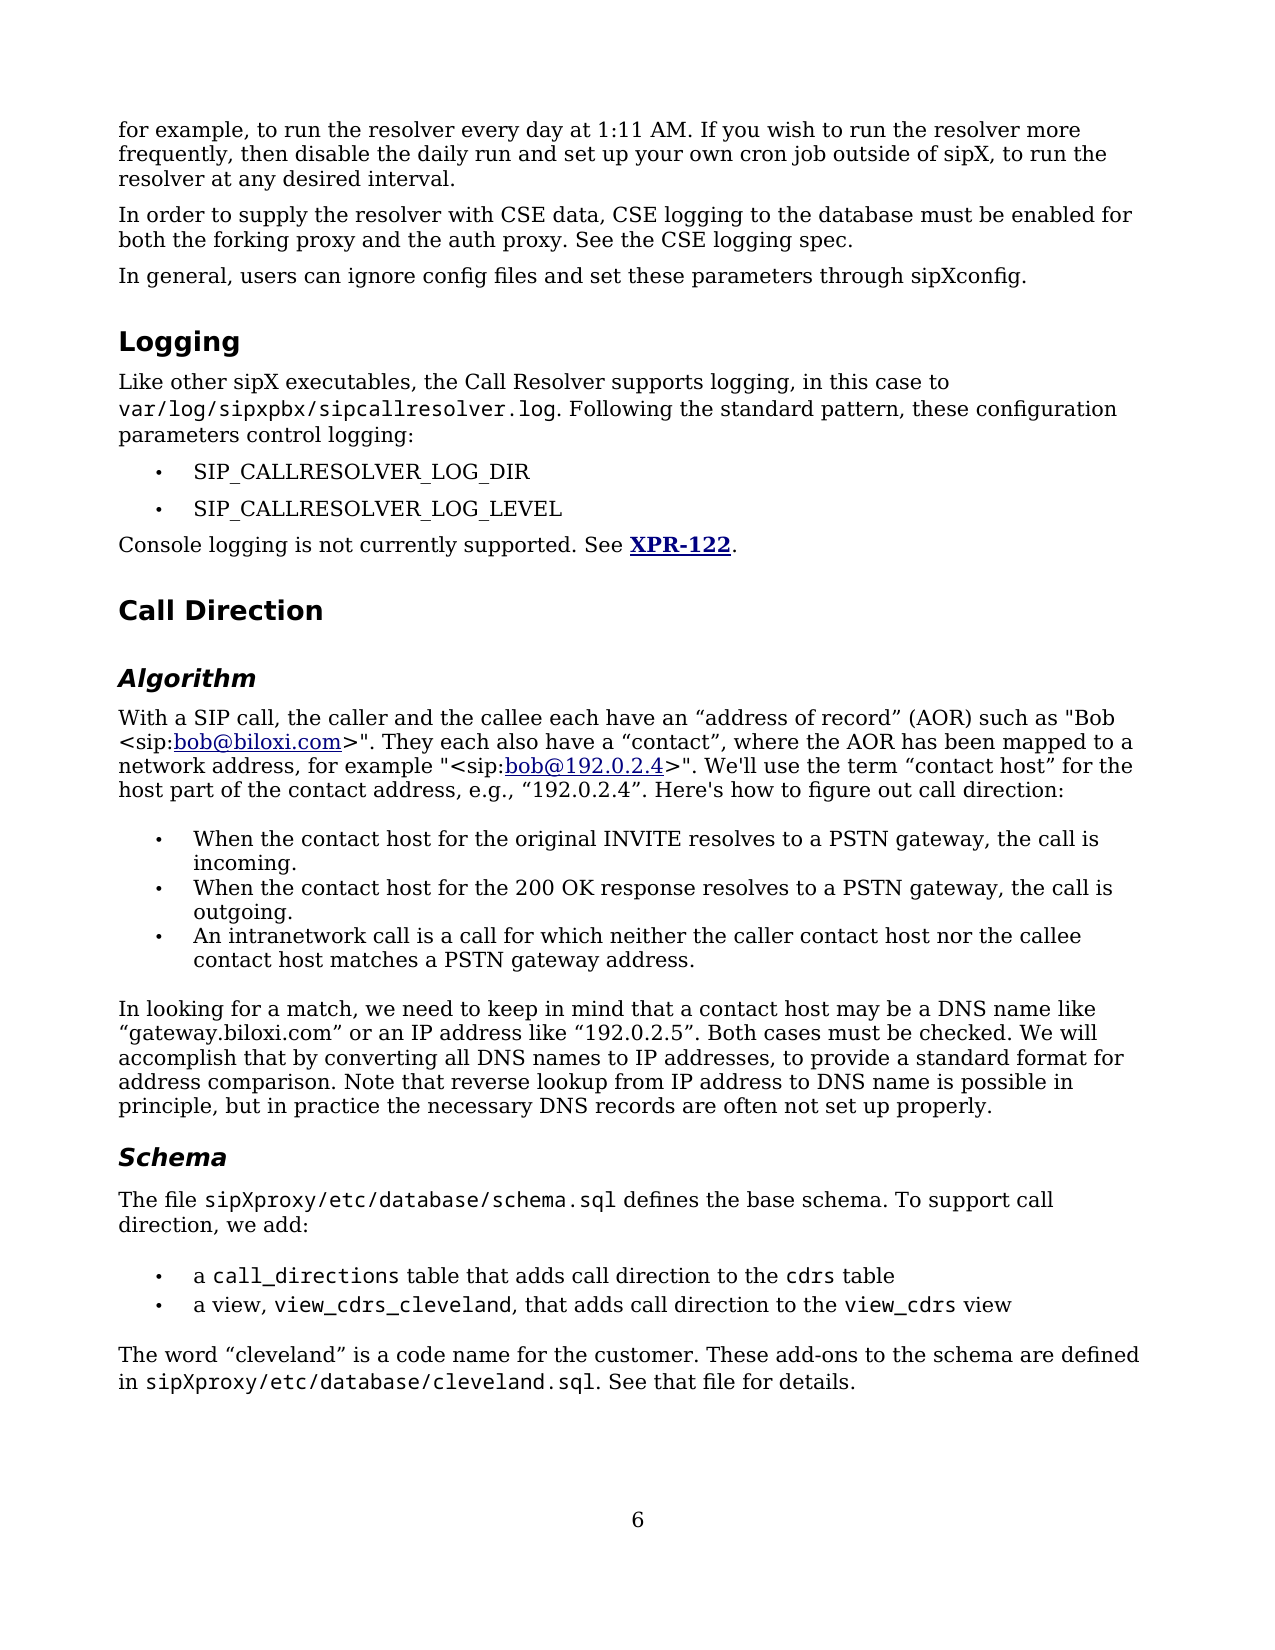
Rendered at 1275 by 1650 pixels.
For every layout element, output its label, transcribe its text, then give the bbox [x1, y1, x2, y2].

list When the contact host for the original INVITE resolves to a PSTN gateway, the call is incoming. [156, 827, 1157, 876]
list a view, view_cdrs_cleveland, that adds call direction to the view_cdrs view [156, 1290, 1157, 1318]
text Console logging is not currently supported. See XPR-122. [118, 533, 1157, 558]
text Like other sipX executables, the Call Resolver supports logging, in this case to var/log/sipxpbx/sipcallresolver.log. Following the standard pattern, these configuration parameters control logging: [118, 370, 1157, 447]
text In general, users can ignore config files and set these parameters through sipXconfig. [118, 264, 1157, 289]
list SIP_CALLRESOLVER_LOG_DIR [156, 460, 1157, 484]
subtitle Call Direction [118, 595, 1157, 627]
text In looking for a match, we need to keep in mind that a contact host may be a DNS name like “gateway.biloxi.com” or an IP address like “192.0.2.5”. Both cases must be checked. We will accomplish that by converting all DNS names to IP addresses, to provide a standard format for address comparison. Note that reverse lookup from IP address to DNS name is possible in principle, but in practice the necessary DNS records are often not set up properly. [118, 997, 1157, 1118]
subtitle Algorithm [118, 664, 1157, 693]
list An intranetwork call is a call for which neither the caller contact host nor the callee contact host matches a PSTN gateway address. [156, 924, 1157, 973]
text for example, to run the resolver every day at 1:11 AM. If you wish to run the resolver more frequently, then disable the daily run and set up your own cron job outside of sipX, to run the resolver at any desired interval. [118, 118, 1157, 191]
list When the contact host for the 200 OK response resolves to a PSTN gateway, the call is outgoing. [156, 876, 1157, 924]
list SIP_CALLRESOLVER_LOG_LEVEL [156, 497, 1157, 521]
text The word “cleveland” is a code name for the customer. These add-ons to the schema are defined in sipXproxy/etc/database/cleveland.sql. See that file for details. [118, 1343, 1157, 1396]
text The file sipXproxy/etc/database/schema.sql defines the base schema. To support call direction, we add: [118, 1185, 1157, 1237]
list a call_directions table that adds call direction to the cdrs table [156, 1262, 1157, 1290]
subtitle Logging [118, 326, 1157, 358]
subtitle Schema [118, 1143, 1157, 1172]
text In order to supply the resolver with CSE data, CSE logging to the database must be enabled for both the forking proxy and the auth proxy. See the CSE logging spec. [118, 203, 1157, 252]
text With a SIP call, the caller and the callee each have an “address of record” (AOR) such as "Bob <sip:bob@biloxi.com>". They each also have a “contact”, where the AOR has been mapped to a network address, for example "<sip:bob@192.0.2.4>". We'll use the term “contact host” for the host part of the contact address, e.g., “192.0.2.4”. Here's how to figure out call direction: [118, 706, 1157, 803]
